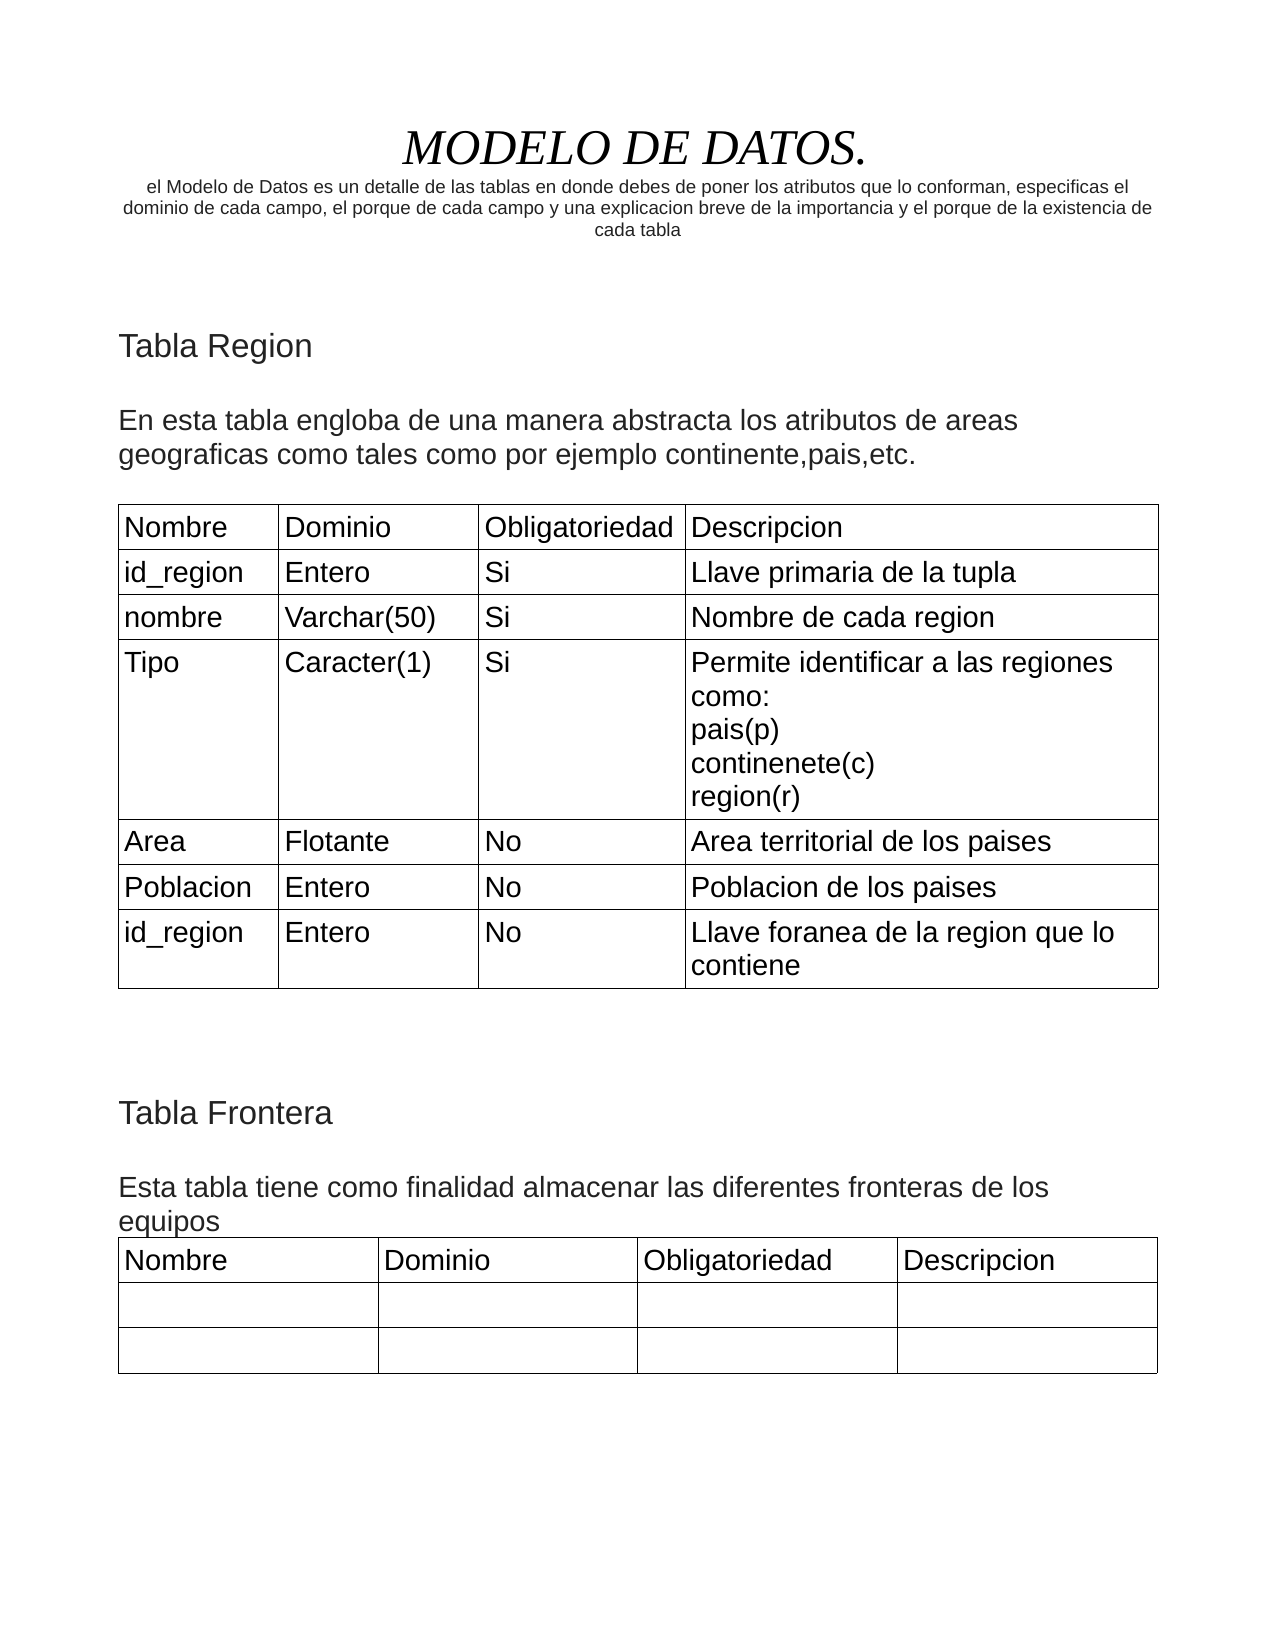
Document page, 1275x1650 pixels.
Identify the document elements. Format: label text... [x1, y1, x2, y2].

table_cell [638, 1328, 897, 1372]
table_cell Caracter(1) [279, 640, 478, 819]
table_cell No [479, 910, 685, 987]
table_cell Varchar(50) [279, 595, 478, 639]
table_cell Llave foranea de la region que lo contiene [686, 910, 1158, 987]
table_cell Tipo [119, 640, 278, 819]
text Tabla Frontera [118, 1093, 1157, 1132]
table_header Nombre [119, 1238, 378, 1282]
table_cell [898, 1283, 1157, 1327]
table_cell [379, 1328, 637, 1372]
table_header Dominio [279, 505, 478, 549]
table_cell Llave primaria de la tupla [686, 550, 1158, 594]
table_header Descripcion [686, 505, 1158, 549]
table_cell nombre [119, 595, 278, 639]
table_cell id_region [119, 550, 278, 594]
table_cell Area [119, 820, 278, 864]
text el Modelo de Datos es un detalle de las tablas en donde debes de poner los atributos que lo conforman, especificas el dominio de cada campo, el porque de cada campo y una explicacion breve de la importancia y el porque de la existencia de cada tabla [118, 176, 1157, 240]
text Tabla Region [118, 327, 1157, 365]
table_cell [379, 1283, 637, 1327]
table_cell Si [479, 640, 685, 819]
table_cell Entero [279, 865, 478, 909]
table_cell Entero [279, 550, 478, 594]
table_cell Entero [279, 910, 478, 987]
table_cell Permite identificar a las regiones como: pais(p) continenete(c) region(r) [686, 640, 1158, 819]
table_cell [119, 1283, 378, 1327]
table_cell No [479, 820, 685, 864]
table_cell [638, 1283, 897, 1327]
table_cell id_region [119, 910, 278, 987]
table_cell Poblacion de los paises [686, 865, 1158, 909]
text Esta tabla tiene como finalidad almacenar las diferentes fronteras de los equipos [118, 1170, 1157, 1237]
table_cell [119, 1328, 378, 1372]
table_cell Si [479, 550, 685, 594]
table_cell Flotante [279, 820, 478, 864]
table_header Descripcion [898, 1238, 1157, 1282]
table_header Nombre [119, 505, 278, 549]
table_cell No [479, 865, 685, 909]
table_cell Si [479, 595, 685, 639]
table_header Obligatoriedad [479, 505, 685, 549]
table_header Dominio [379, 1238, 637, 1282]
table_header Obligatoriedad [638, 1238, 897, 1282]
text En esta tabla engloba de una manera abstracta los atributos de areas geograficas como tales como por ejemplo continente,pais,etc. [118, 403, 1157, 471]
table_cell Poblacion [119, 865, 278, 909]
table_cell Nombre de cada region [686, 595, 1158, 639]
table_cell Area territorial de los paises [686, 820, 1158, 864]
text MODELO DE DATOS. [118, 118, 1157, 176]
table_cell [898, 1328, 1157, 1372]
